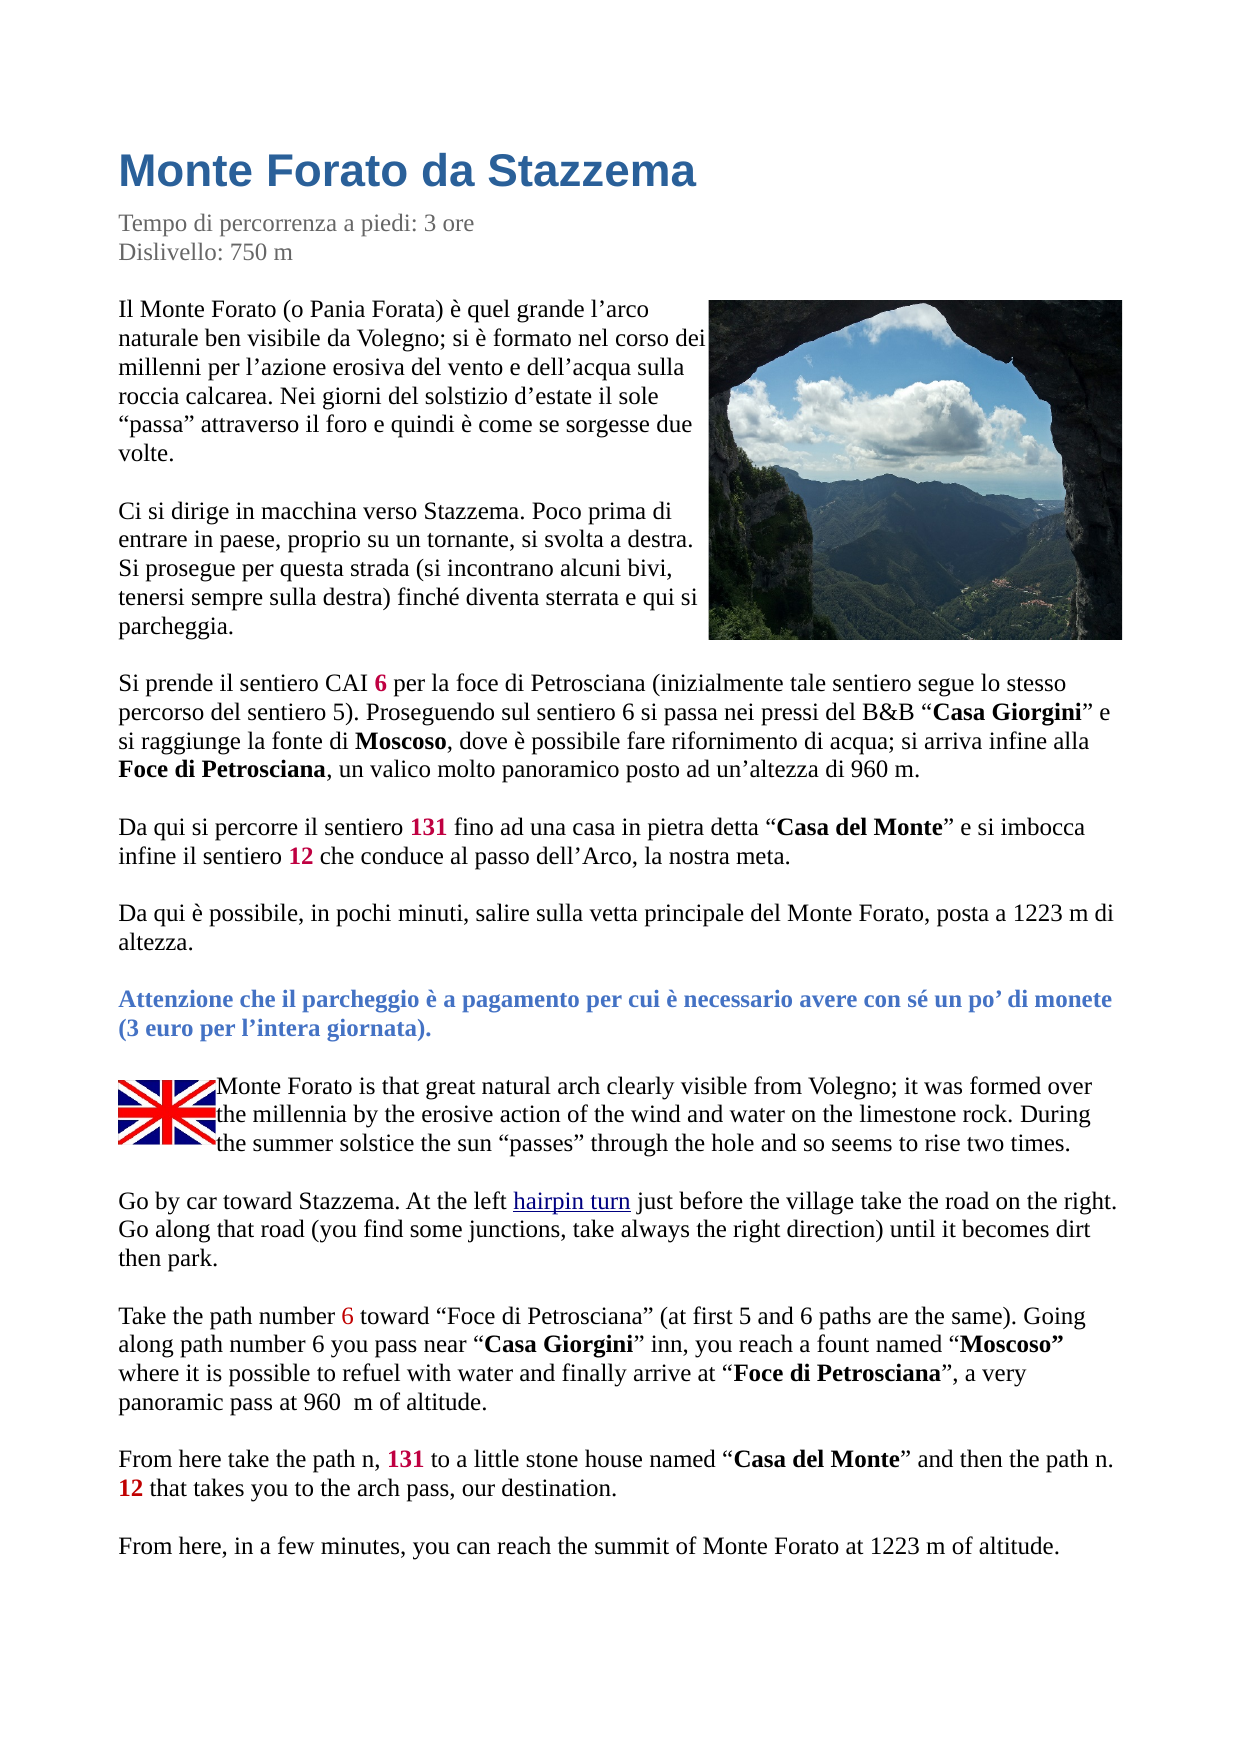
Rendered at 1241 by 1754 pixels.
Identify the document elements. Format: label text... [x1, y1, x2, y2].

text Si prende il sentiero CAI 6 per la foce di Petrosciana (inizialmente tale sentiero segue lo stesso percorso del sentiero 5). Proseguendo sul sentiero 6 si passa nei pressi del B&B “Casa Giorgini” e si raggiunge la fonte di Moscoso, dove è possibile fare rifornimento di acqua; si arriva infine alla Foce di Petrosciana, un valico molto panoramico posto ad un’altezza di 960 m. [118, 668, 1122, 783]
text Attenzione che il parcheggio è a pagamento per cui è necessario avere con sé un po’ di monete (3 euro per l’intera giornata). [118, 984, 1122, 1042]
text Dislivello: 750 m [118, 237, 1122, 266]
text Monte Forato is that great natural arch clearly visible from Volegno; it was formed over the millennia by the erosive action of the wind and water on the limestone rock. During the summer solstice the sun “passes” through the hole and so seems to rise two times. [118, 1071, 1122, 1157]
subtitle Monte Forato da Stazzema [118, 143, 1122, 196]
text Da qui si percorre il sentiero 131 fino ad una casa in pietra detta “Casa del Monte” e si imbocca infine il sentiero 12 che conduce al passo dell’Arco, la nostra meta. [118, 812, 1122, 869]
text Da qui è possibile, in pochi minuti, salire sulla vetta principale del Monte Forato, posta a 1223 m di altezza. [118, 898, 1122, 956]
text From here take the path n, 131 to a little stone house named “Casa del Monte” and then the path n. 12 that takes you to the arch pass, our destination. [118, 1444, 1122, 1502]
text From here, in a few minutes, you can reach the summit of Monte Forato at 1223 m of altitude. [118, 1531, 1122, 1559]
text Go by car toward Stazzema. At the left hairpin turn just before the village take the road on the right. Go along that road (you find some junctions, take always the right direction) until it becomes dirt then park. [118, 1186, 1122, 1272]
text Il Monte Forato (o Pania Forata) è quel grande l’arco naturale ben visibile da Volegno; si è formato nel corso dei millenni per l’azione erosiva del vento e dell’acqua sulla roccia calcarea. Nei giorni del solstizio d’estate il sole “passa” attraverso il foro e quindi è come se sorgesse due volte. [118, 294, 1122, 467]
text Ci si dirige in macchina verso Stazzema. Poco prima di entrare in paese, proprio su un tornante, si svolta a destra. Si prosegue per questa strada (si incontrano alcuni bivi, tenersi sempre sulla destra) finché diventa sterrata e qui si parcheggia. [118, 496, 708, 639]
text Tempo di percorrenza a piedi: 3 ore [118, 208, 1122, 237]
text Take the path number 6 toward “Foce di Petrosciana” (at first 5 and 6 paths are the same). Going along path number 6 you pass near “Casa Giorgini” inn, you reach a fount named “Moscoso” where it is possible to refuel with water and finally arrive at “Foce di Petrosciana”, a very panoramic pass at 960 m of altitude. [118, 1301, 1122, 1416]
